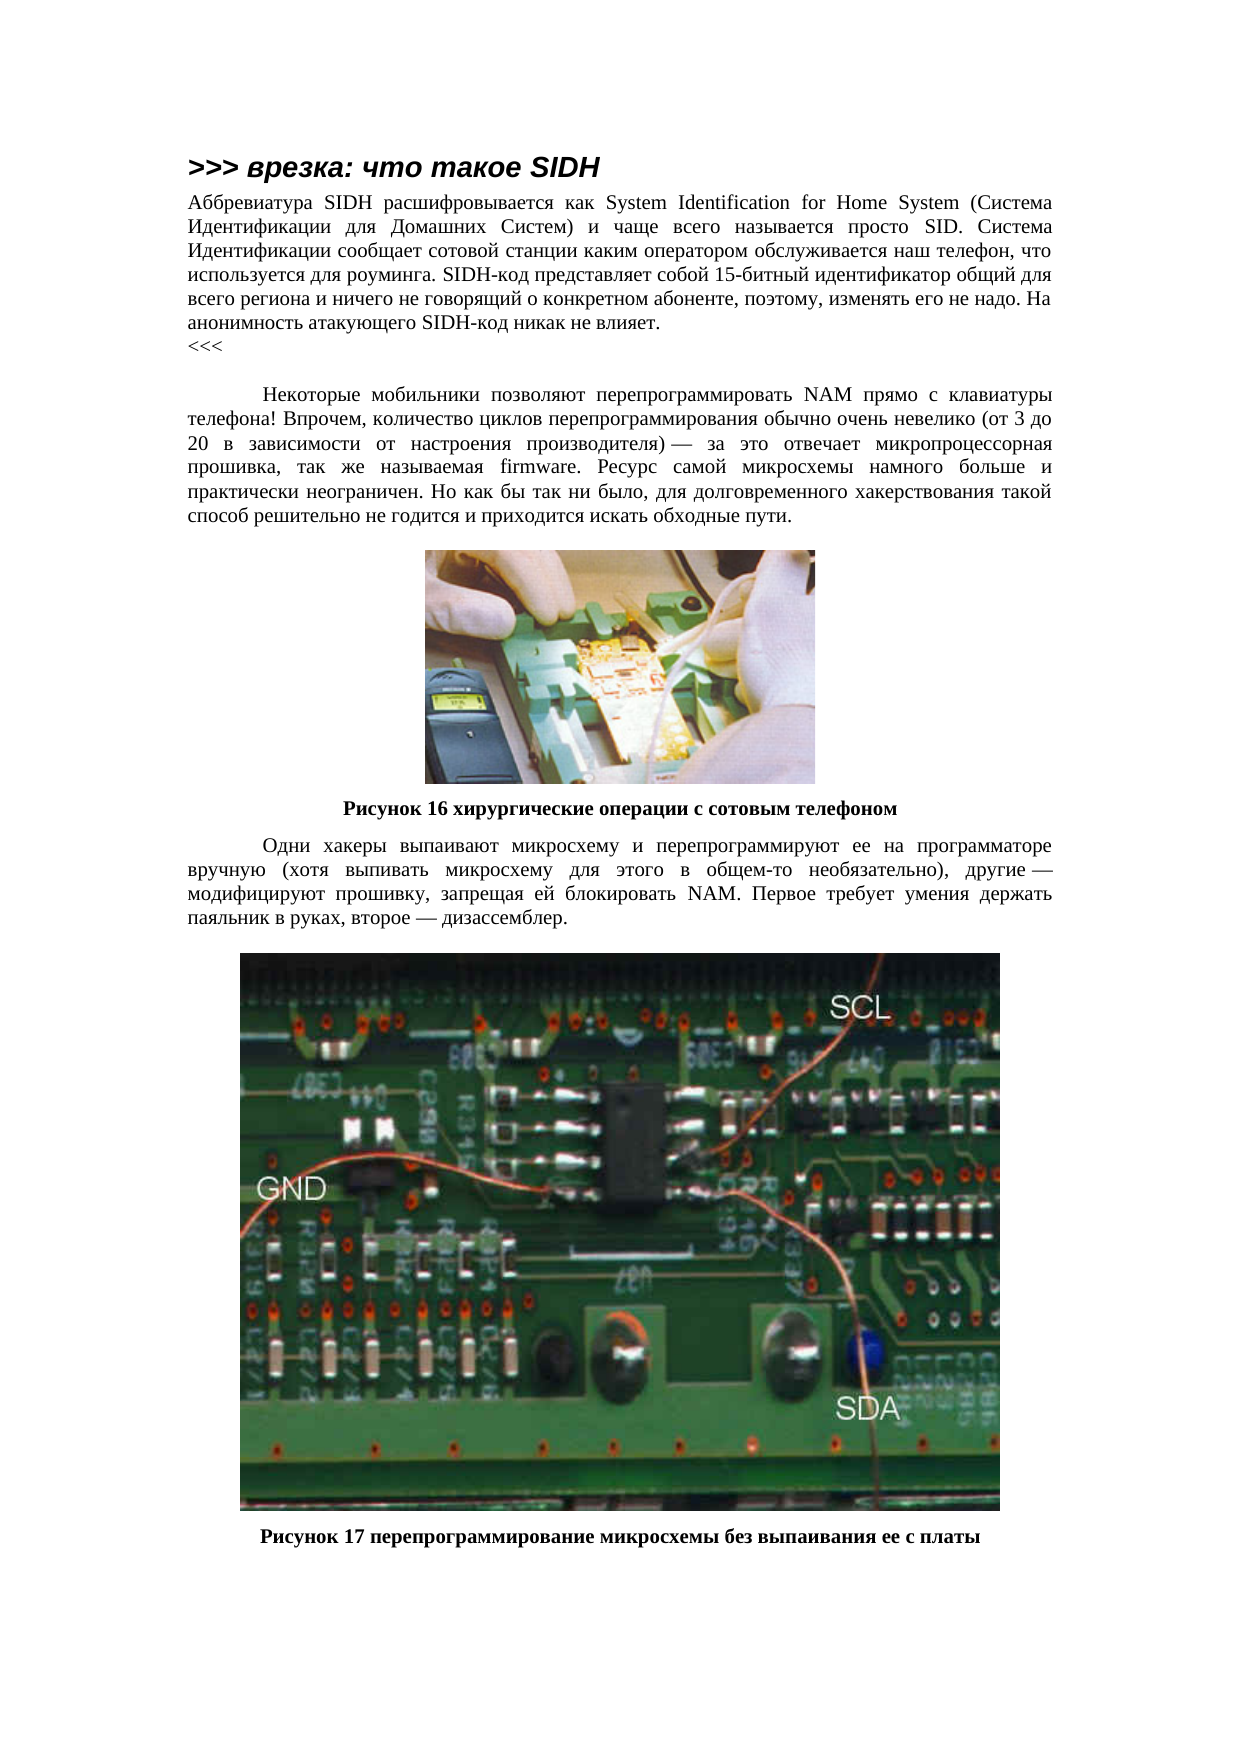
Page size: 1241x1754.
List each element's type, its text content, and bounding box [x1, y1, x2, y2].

text <<< [187, 334, 1053, 358]
subtitle >>> врезка: что такое SIDH [187, 150, 1053, 183]
text Рисунок 17 перепрограммирование микросхемы без выпаивания ее с платы [187, 1523, 1053, 1548]
text Одни хакеры выпаивают микросхему и перепрограммируют ее на программаторе вручную (хотя выпивать микросхему для этого в общем-то необязательно), другие — модифицируют прошивку, запрещая ей блокировать NAM. Первое требует умения держать паяльник в руках, второе — дизассемблер. [187, 833, 1053, 929]
text Некоторые мобильники позволяют перепрограммировать NAM прямо с клавиатуры телефона! Впрочем, количество циклов перепрограммирования обычно очень невелико (от 3 до 20 в зависимости от настроения производителя) — за это отвечает микропроцессорная прошивка, так же называемая firmware. Ресурс самой микросхемы намного больше и практически неограничен. Но как бы так ни было, для долговременного хакерствования такой способ решительно не годится и приходится искать обходные пути. [187, 382, 1053, 527]
text Аббревиатура SIDH расшифровывается как System Identification for Home System (Система Идентификации для Домашних Систем) и чаще всего называется просто SID. Система Идентификации сообщает сотовой станции каким оператором обслуживается наш телефон, что используется для роуминга. SIDH-код представляет собой 15-битный идентификатор общий для всего региона и ничего не говорящий о конкретном абоненте, поэтому, изменять его не надо. На анонимность атакующего SIDH-код никак не влияет. [187, 190, 1053, 334]
picture [240, 953, 1000, 1511]
picture [425, 550, 816, 784]
text Рисунок 16 хирургические операции с сотовым телефоном [187, 796, 1053, 820]
